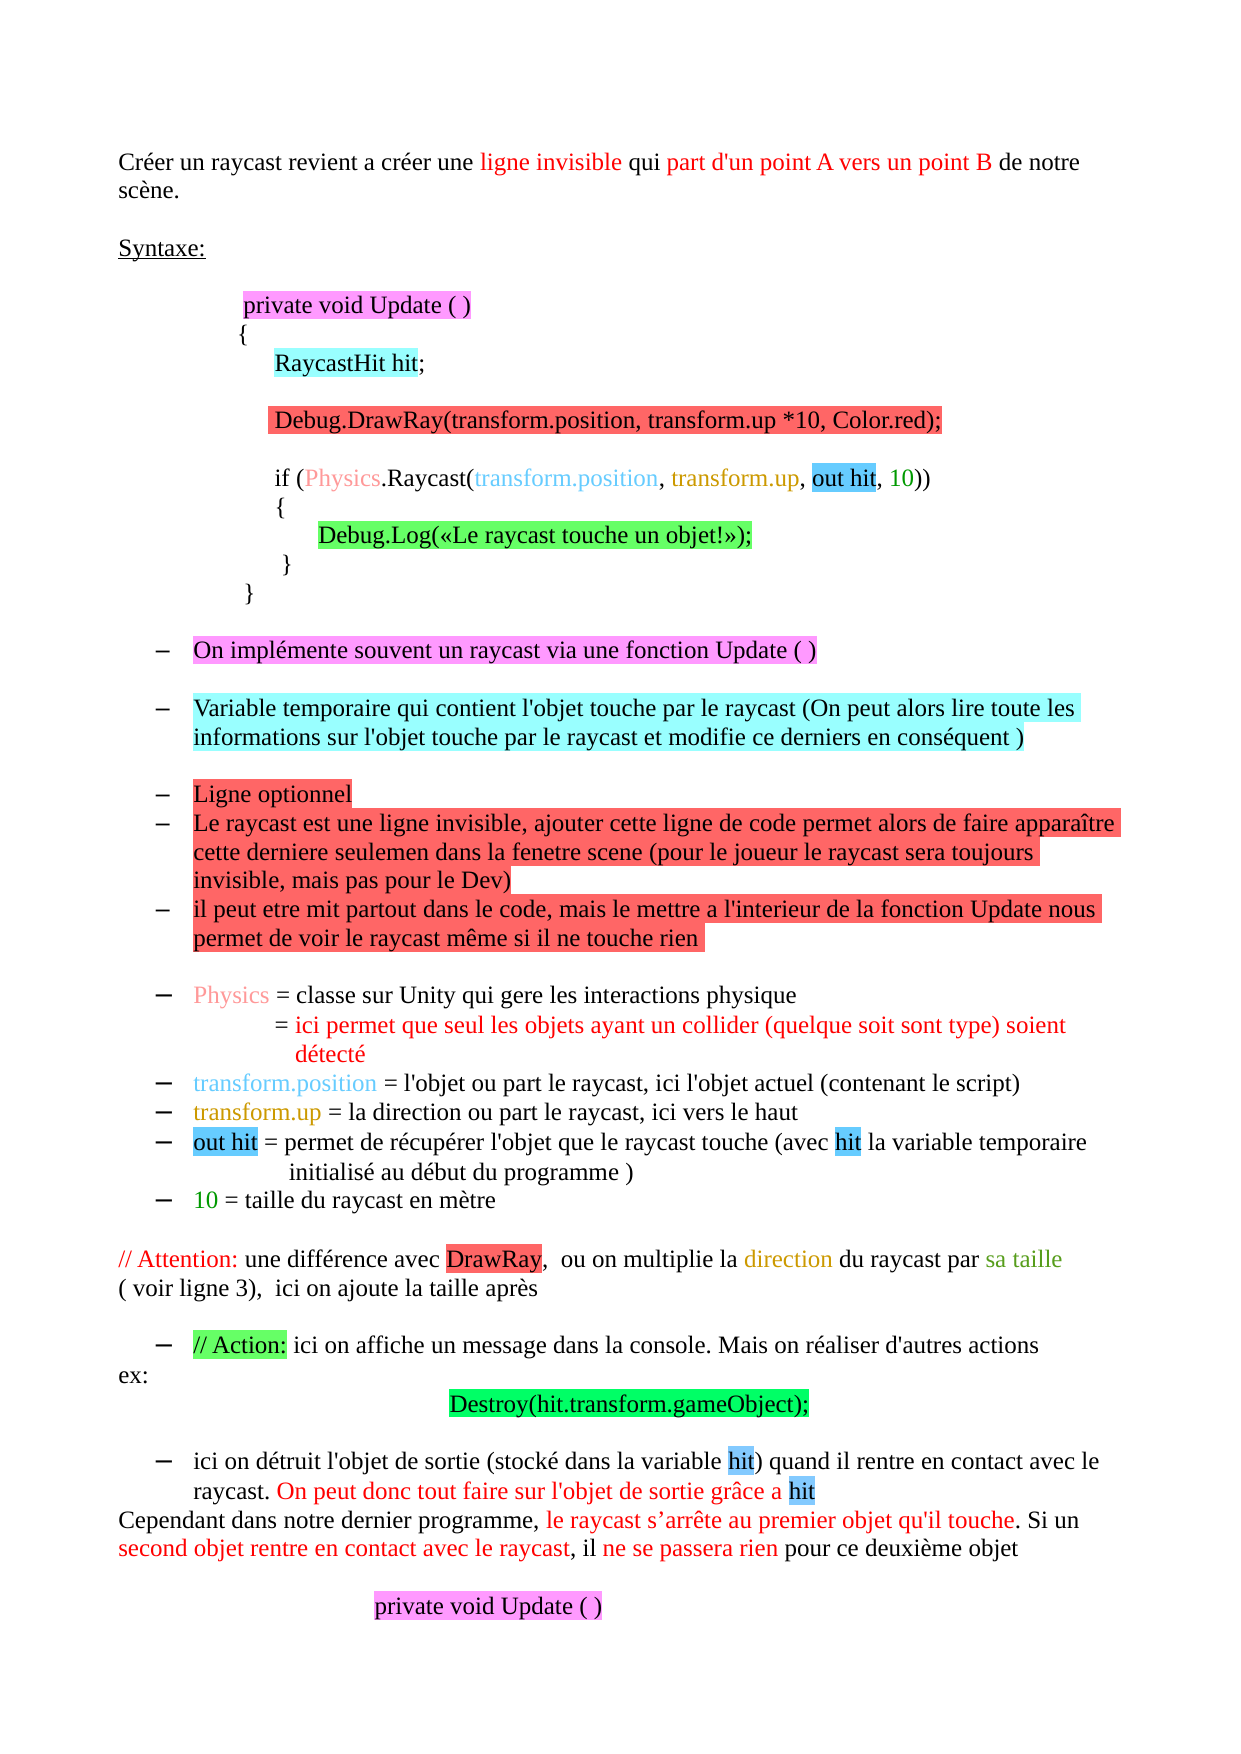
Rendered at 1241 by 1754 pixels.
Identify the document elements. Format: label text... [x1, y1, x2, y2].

text RaycastHit hit; [118, 348, 1122, 377]
text // Attention: une différence avec DrawRay, ou on multiplie la direction du raycast par sa taille ( voir ligne 3), ici on ajoute la taille après [118, 1244, 1122, 1302]
list Variable temporaire qui contient l'objet touche par le raycast (On peut alors lire toute les informations sur l'objet touche par le raycast et modifie ce derniers en conséquent ) [156, 693, 1122, 751]
list Ligne optionnel [156, 779, 1122, 808]
list // Action: ici on affiche un message dans la console. Mais on réaliser d'autres actions [156, 1330, 1122, 1360]
text } [118, 549, 1122, 578]
text { [118, 319, 1122, 348]
list transform.position = l'objet ou part le raycast, ici l'objet actuel (contenant le script) [156, 1068, 1122, 1097]
text } [118, 578, 1122, 607]
list Le raycast est une ligne invisible, ajouter cette ligne de code permet alors de faire apparaître cette derniere seulemen dans la fenetre scene (pour le joueur le raycast sera toujours invisible, mais pas pour le Dev) [156, 808, 1122, 894]
text Debug.Log(«Le raycast touche un objet!»); [118, 521, 1122, 549]
list On implémente souvent un raycast via une fonction Update ( ) [156, 636, 1122, 664]
text Créer un raycast revient a créer une ligne invisible qui part d'un point A vers un point B de notre scène. [118, 147, 1122, 204]
list Physics = classe sur Unity qui gere les interactions physique [156, 981, 1122, 1010]
list ici on détruit l'objet de sortie (stocké dans la variable hit) quand il rentre en contact avec le raycast. On peut donc tout faire sur l'objet de sortie grâce a hit [156, 1446, 1122, 1505]
text { [118, 492, 1122, 521]
list 10 = taille du raycast en mètre [156, 1186, 1122, 1215]
list il peut etre mit partout dans le code, mais le mettre a l'interieur de la fonction Update nous permet de voir le raycast même si il ne touche rien [156, 894, 1122, 952]
text private void Update ( ) [118, 1591, 1122, 1620]
text Syntaxe: [118, 233, 1122, 262]
text Cependant dans notre dernier programme, le raycast s’arrête au premier objet qu'il touche. Si un second objet rentre en contact avec le raycast, il ne se passera rien pour ce deuxième objet [118, 1505, 1122, 1562]
list transform.up = la direction ou part le raycast, ici vers le haut [156, 1097, 1122, 1127]
text if (Physics.Raycast(transform.position, transform.up, out hit, 10)) [118, 463, 1122, 492]
text Destroy(hit.transform.gameObject); [118, 1389, 1122, 1417]
list = ici permet que seul les objets ayant un collider (quelque soit sont type) soient > détecté [156, 1010, 1122, 1068]
text private void Update ( ) [118, 291, 1122, 319]
list out hit = permet de récupérer l'objet que le raycast touche (avec hit la variable temporaire < initialisé au début du programme ) [156, 1127, 1122, 1186]
text Debug.DrawRay(transform.position, transform.up *10, Color.red); [118, 406, 1122, 434]
text ex: [118, 1360, 1122, 1389]
